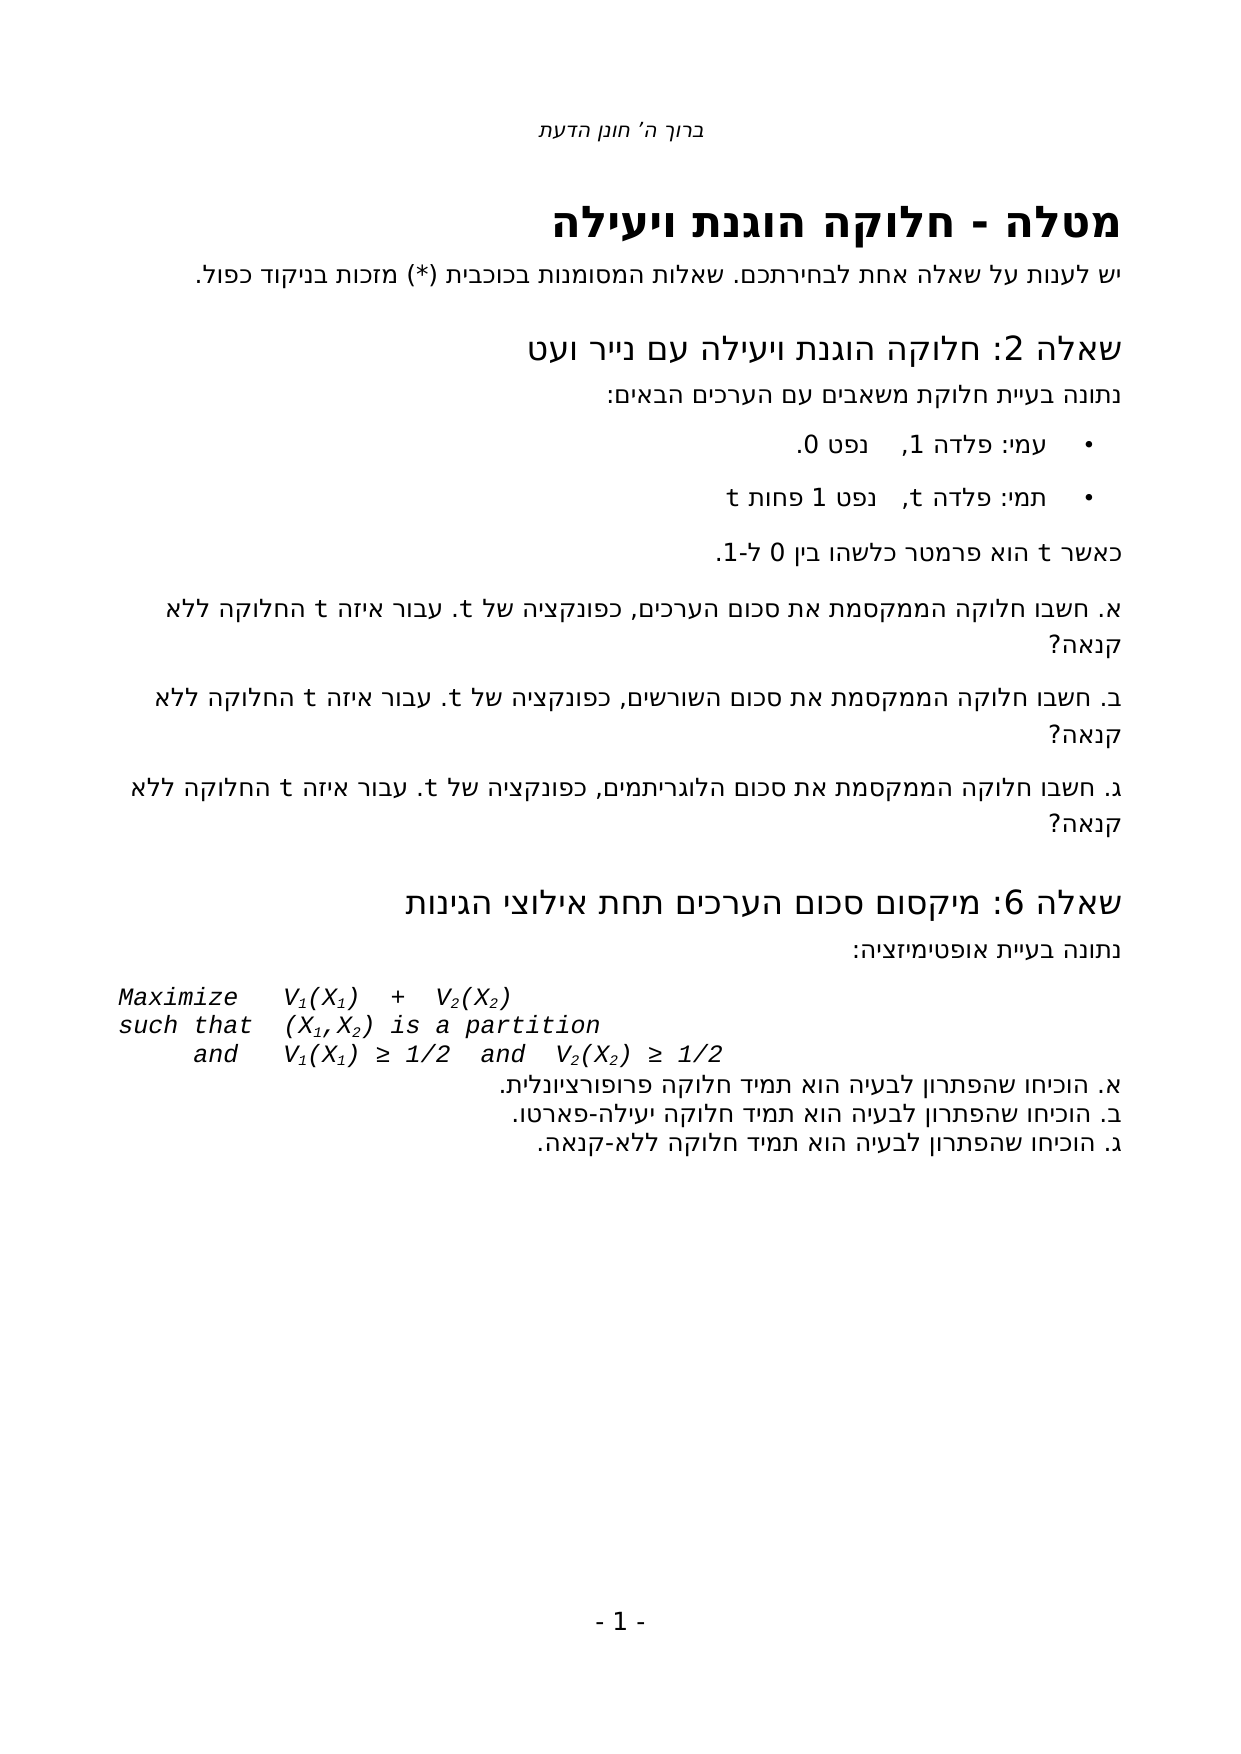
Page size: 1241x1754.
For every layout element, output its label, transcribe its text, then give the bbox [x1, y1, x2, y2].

text נתונה בעיית חלוקת משאבים עם הערכים הבאים: [118, 380, 1122, 409]
list עמי: פלדה 1, נפט 0. [118, 430, 1084, 459]
text א. הוכיחו שהפתרון לבעיה הוא תמיד חלוקה פרופורציונלית. [118, 1070, 1122, 1099]
text א. חשבו חלוקה הממקסמת את סכום הערכים, כפונקציה של t. עבור איזה t החלוקה ללא קנאה? [118, 590, 1122, 659]
text ג. הוכיחו שהפתרון לבעיה הוא תמיד חלוקה ללא-קנאה. [118, 1128, 1122, 1157]
text Maximize V1(X1) + V2(X2) [118, 985, 1122, 1013]
subtitle שאלה 6: מיקסום סכום הערכים תחת אילוצי הגינות [118, 884, 1122, 923]
text כאשר t הוא פרמטר כלשהו בין 0 ל-1. [118, 535, 1122, 569]
text such that (X1,X2) is a partition [118, 1013, 1122, 1041]
subtitle מטלה - חלוקה הוגנת ויעילה [118, 197, 1122, 248]
text ג. חשבו חלוקה הממקסמת את סכום הלוגריתמים, כפונקציה של t. עבור איזה t החלוקה ללא קנאה? [118, 769, 1122, 838]
text ב. הוכיחו שהפתרון לבעיה הוא תמיד חלוקה יעילה-פארטו. [118, 1099, 1122, 1128]
text יש לענות על שאלה אחת לבחירתכם. שאלות המסומנות בכוכבית (*) מזכות בניקוד כפול. [118, 260, 1122, 289]
text and V1(X1) ≥ 1/2 and V2(X2) ≥ 1/2 [118, 1041, 1122, 1070]
subtitle שאלה 2: חלוקה הוגנת ויעילה עם נייר ועט [118, 329, 1122, 368]
text ב. חשבו חלוקה הממקסמת את סכום השורשים, כפונקציה של t. עבור איזה t החלוקה ללא קנאה? [118, 680, 1122, 749]
text נתונה בעיית אופטימיזציה: [118, 935, 1122, 964]
list תמי: פלדה t, נפט 1 פחות t [118, 479, 1084, 514]
